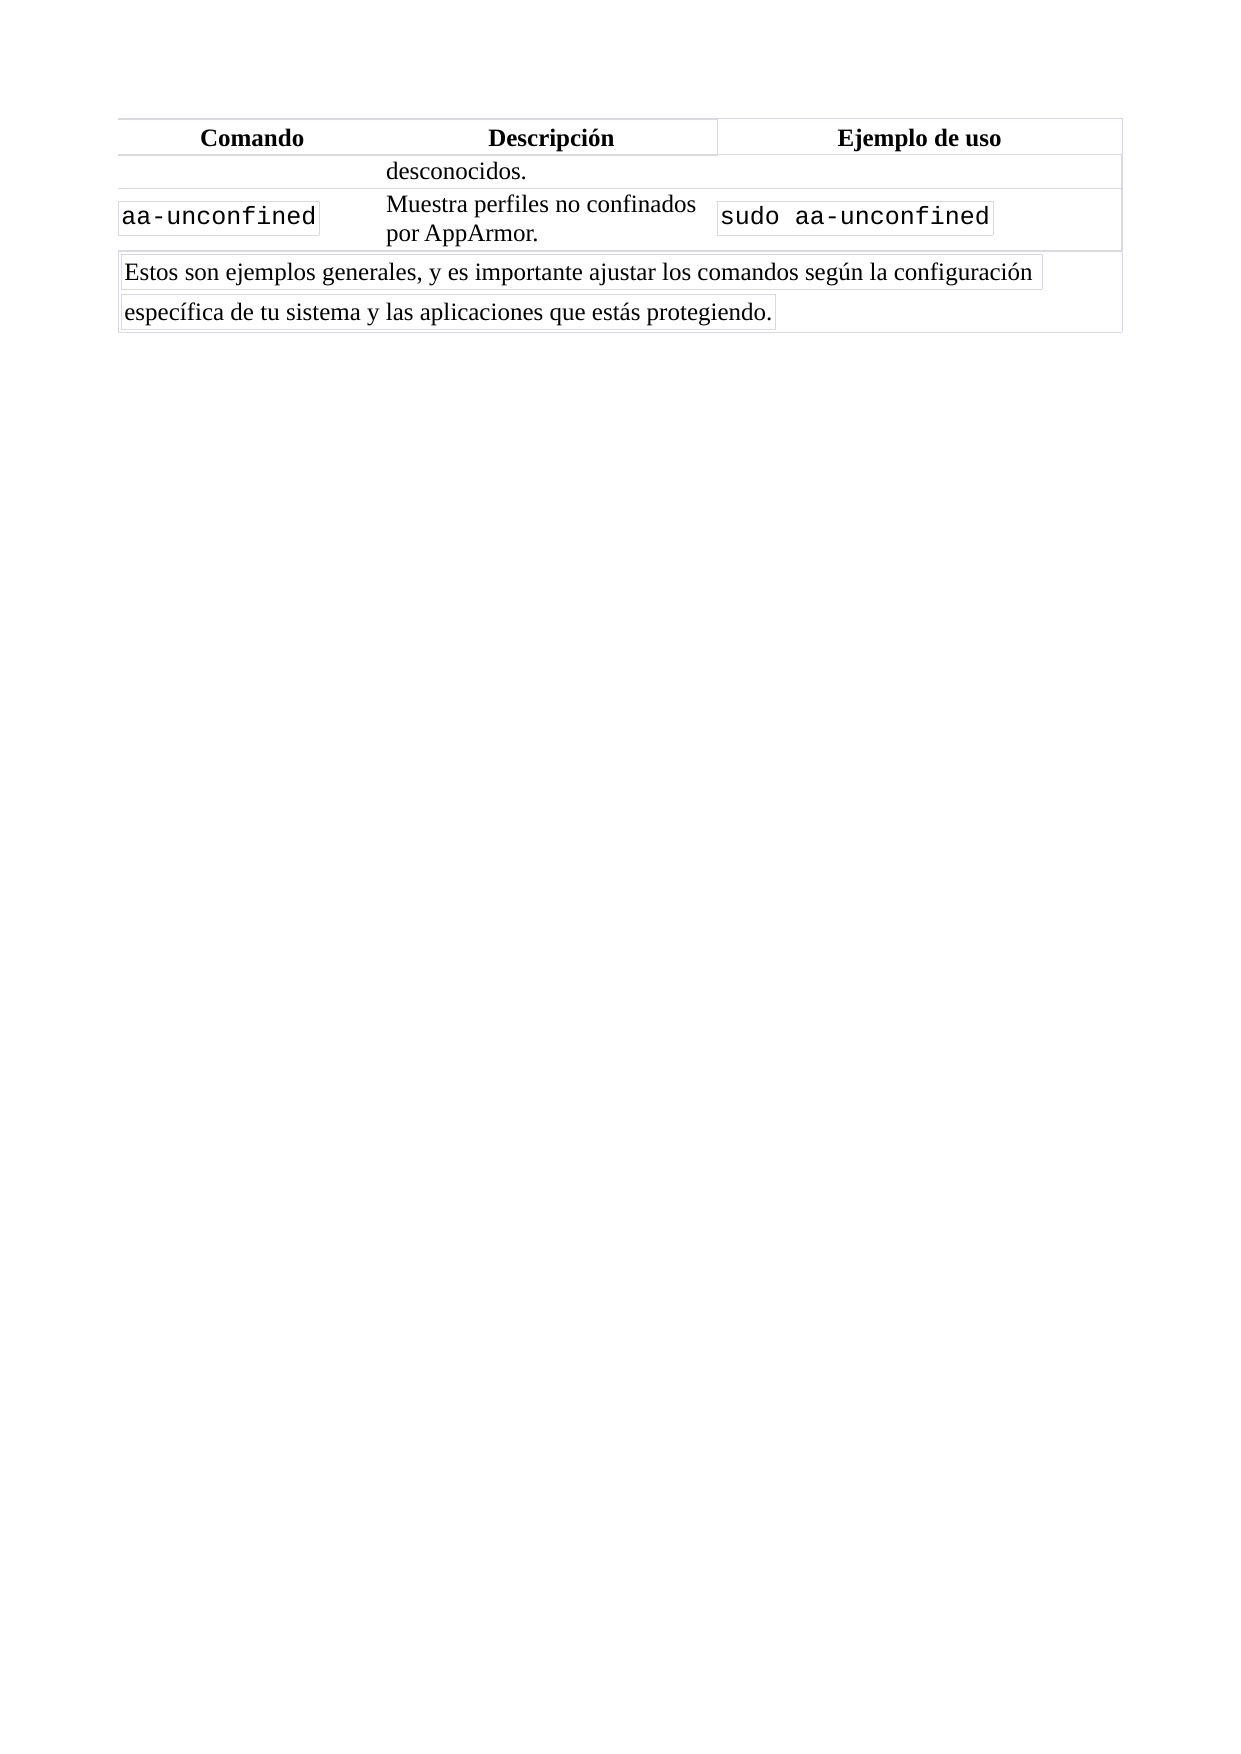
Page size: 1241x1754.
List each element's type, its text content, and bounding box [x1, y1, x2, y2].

table_header Ejemplo de uso [718, 119, 1122, 154]
table_cell Muestra perfiles no confinados por AppArmor. [386, 189, 717, 249]
table_cell [717, 155, 1121, 187]
table_header Comando [118, 120, 386, 154]
table_cell sudo aa-unconfined [717, 189, 1121, 249]
text Estos son ejemplos generales, y es importante ajustar los comandos según la configuración específica de tu sistema y las aplicaciones que estás protegiendo. [119, 252, 1122, 332]
table_cell aa-unconfined [118, 189, 386, 249]
table_cell [118, 156, 386, 187]
table_header Descripción [386, 120, 717, 154]
table_cell desconocidos. [386, 156, 717, 187]
